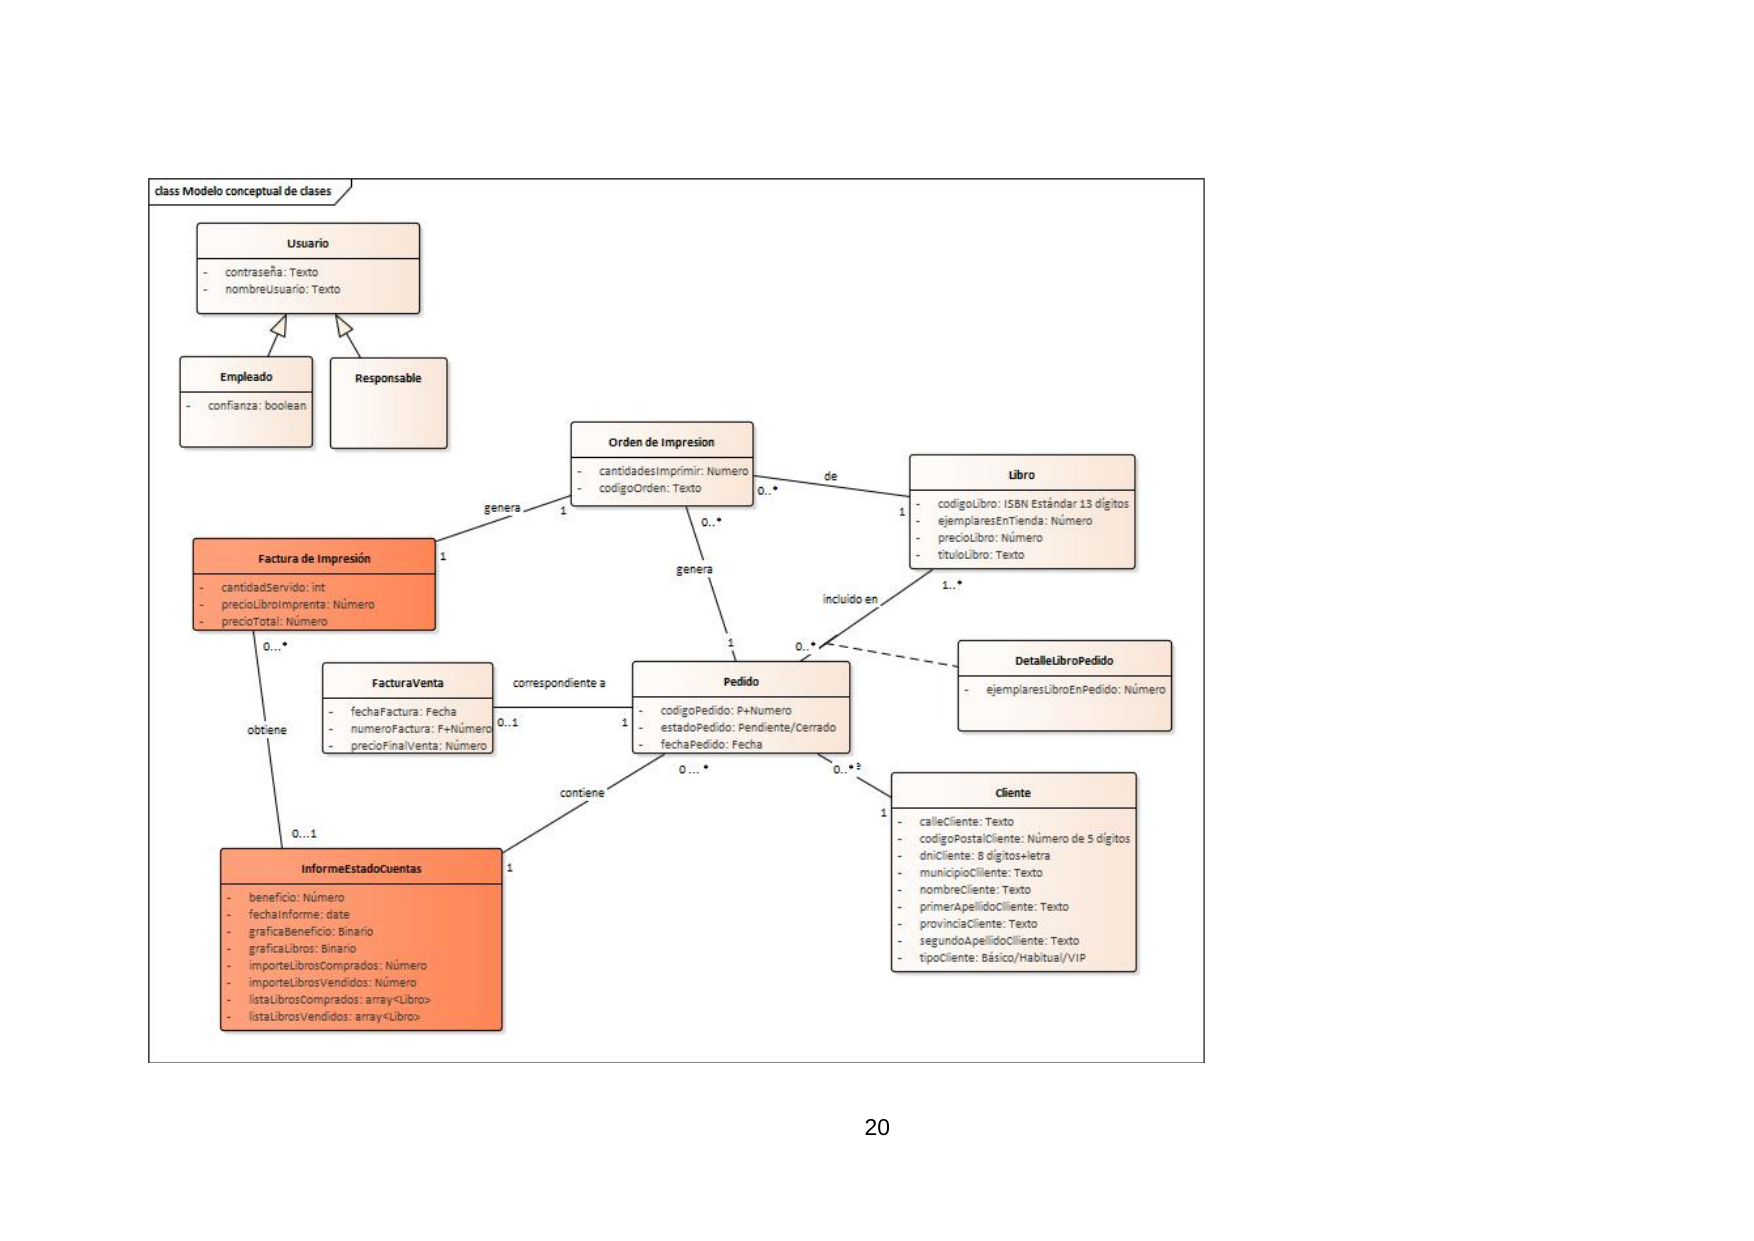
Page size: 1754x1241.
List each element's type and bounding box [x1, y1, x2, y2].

picture [147, 177, 1205, 1063]
